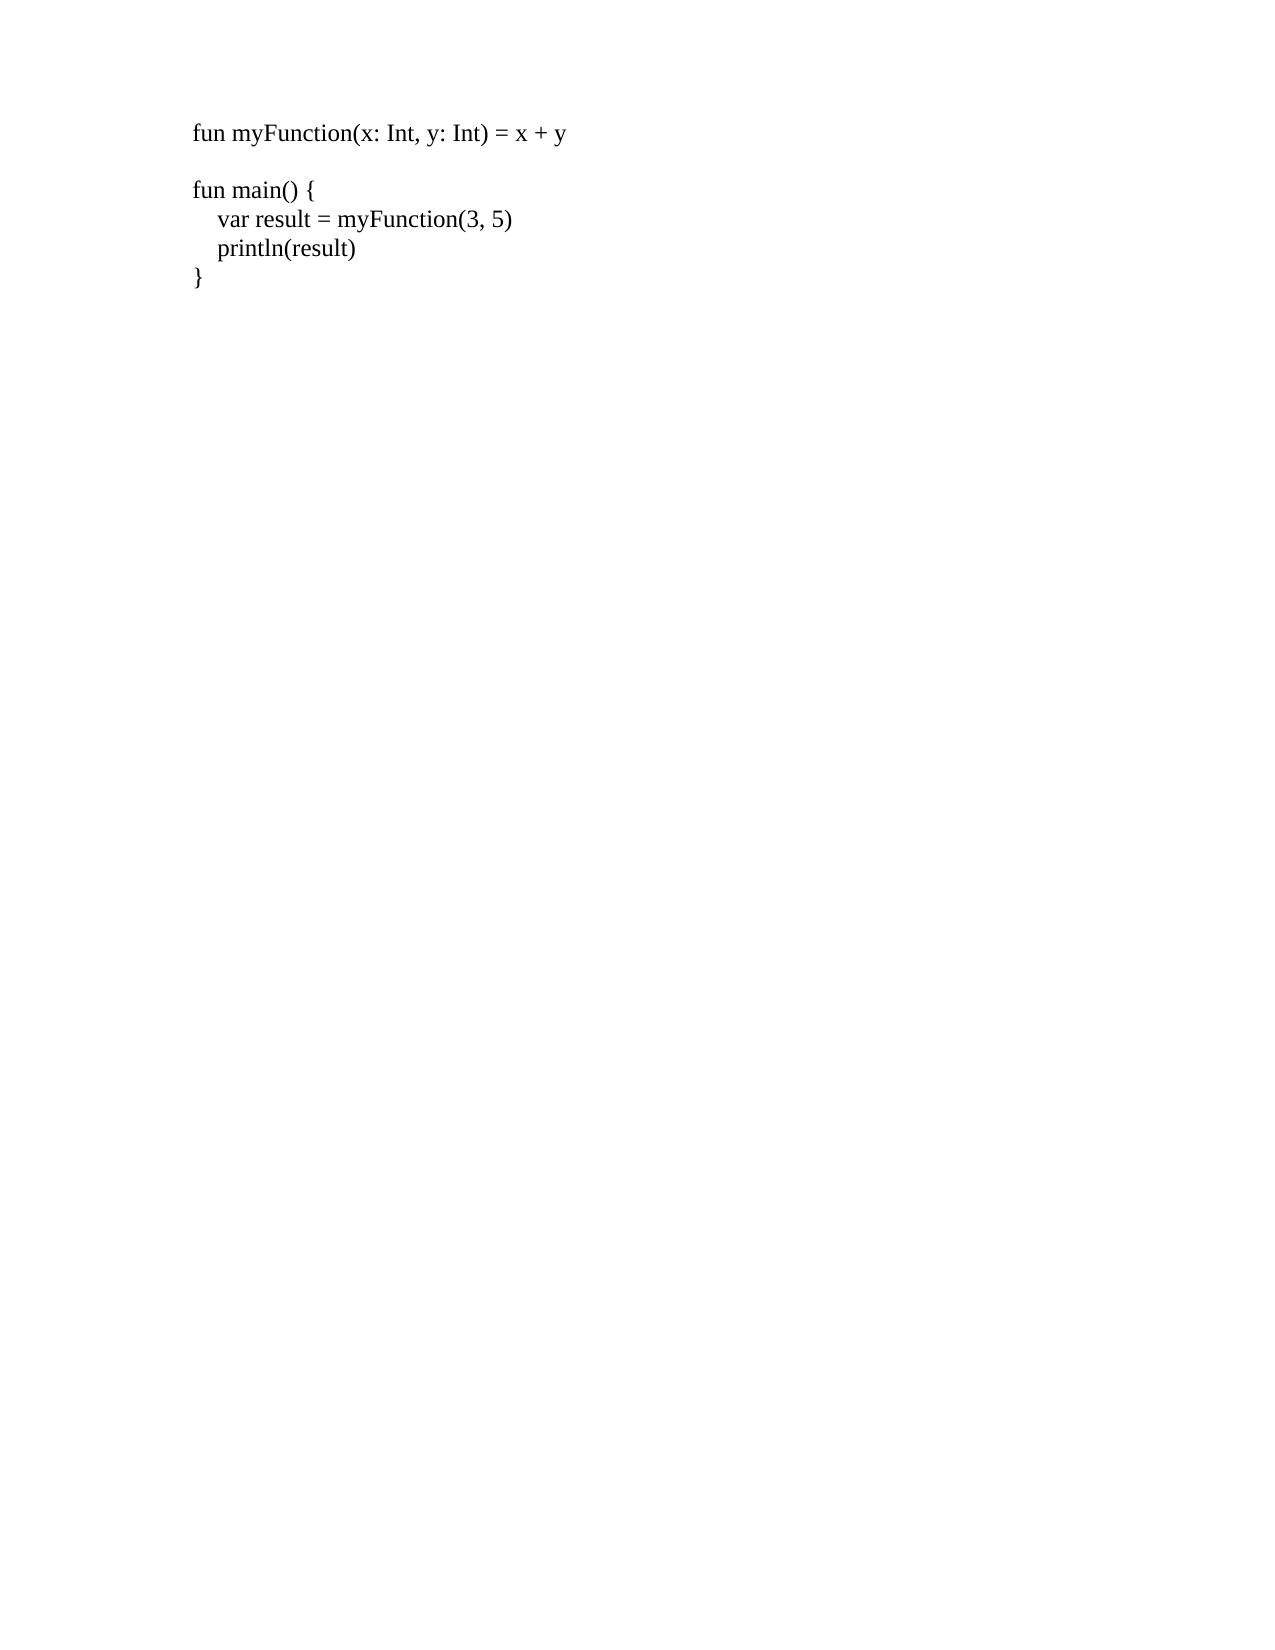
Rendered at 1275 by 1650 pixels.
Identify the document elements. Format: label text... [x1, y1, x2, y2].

text fun myFunction(x: Int, y: Int) = x + y [118, 118, 1157, 147]
text } [118, 262, 1157, 291]
text println(result) [118, 233, 1157, 262]
text fun main() { [118, 176, 1157, 204]
text var result = myFunction(3, 5) [118, 204, 1157, 233]
